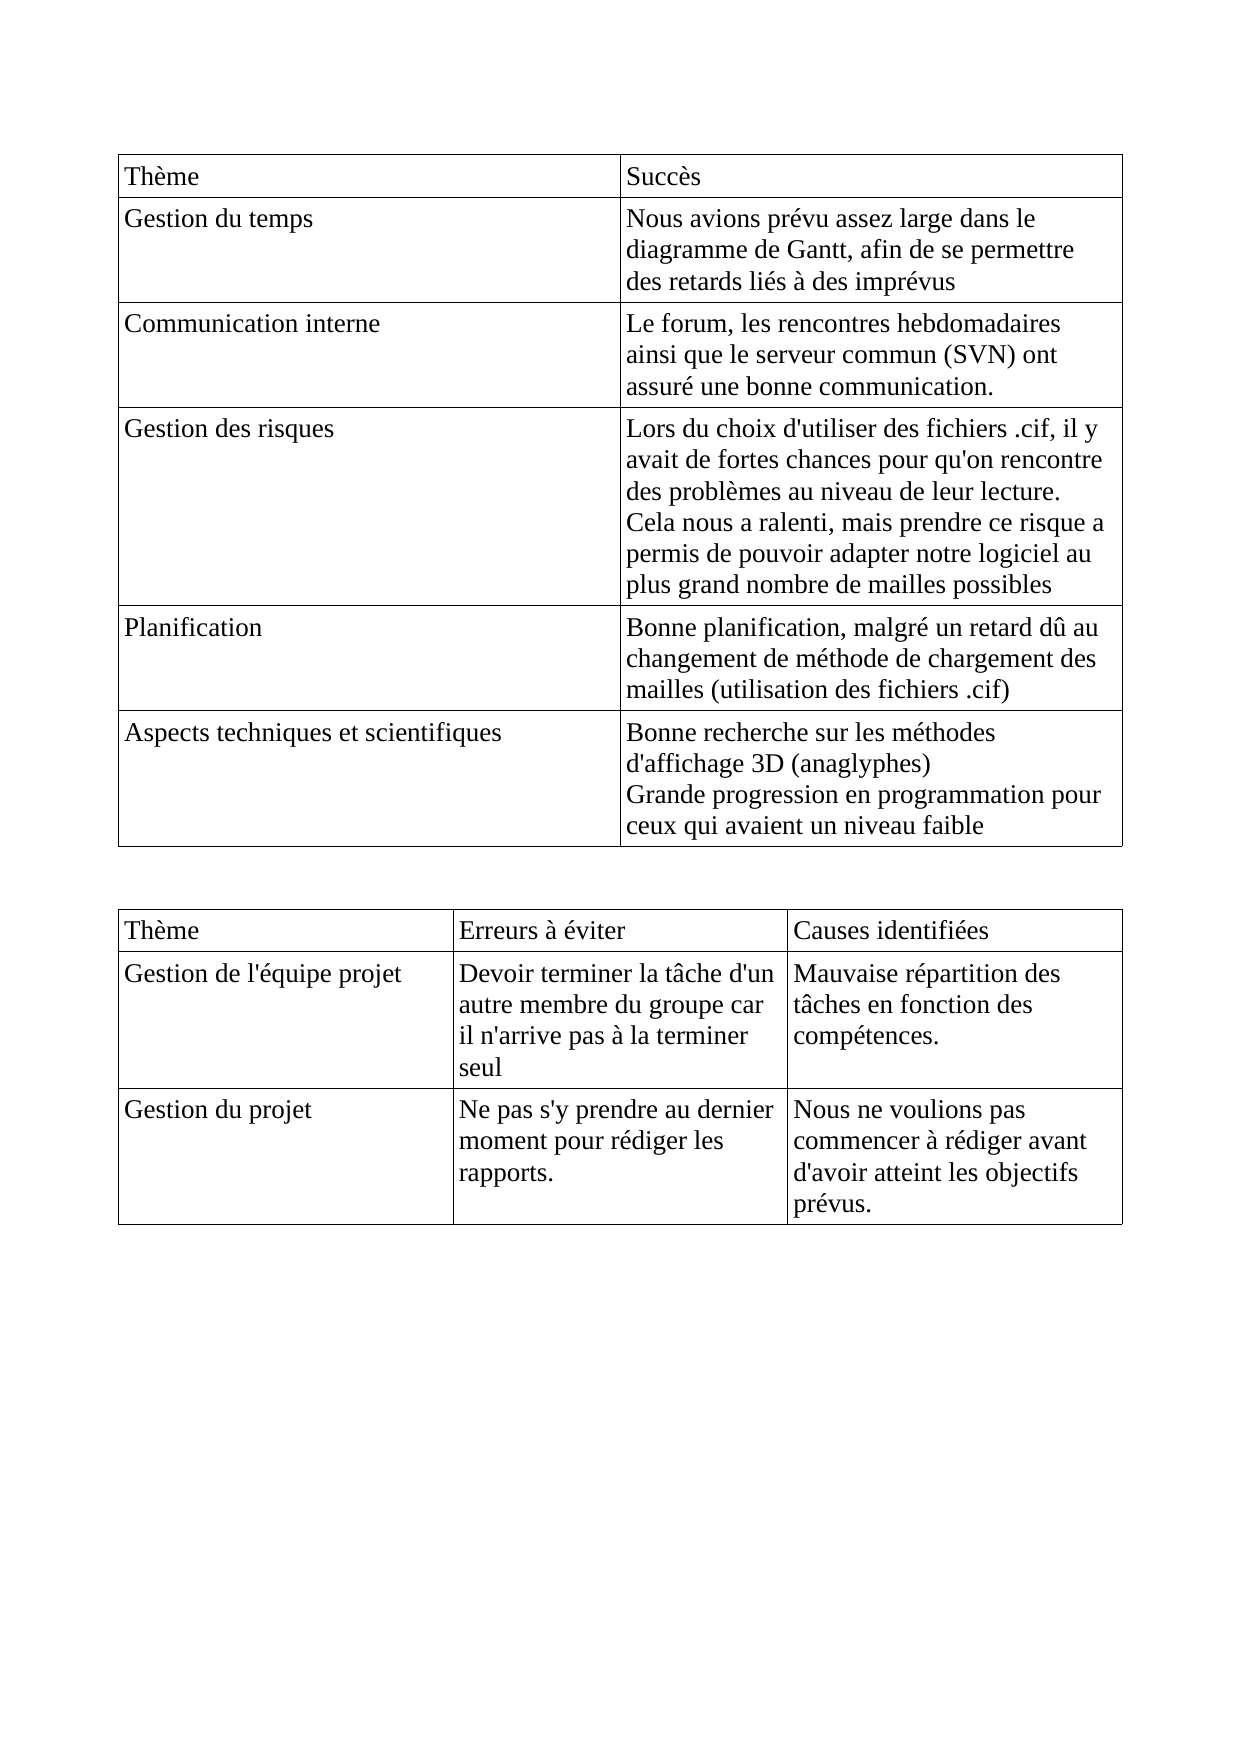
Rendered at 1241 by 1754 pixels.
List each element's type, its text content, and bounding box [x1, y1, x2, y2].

table_cell Nous avions prévu assez large dans le diagramme de Gantt, afin de se permettre des retards liés à des imprévus [621, 198, 1122, 302]
table_cell Le forum, les rencontres hebdomadaires ainsi que le serveur commun (SVN) ont assuré une bonne communication. [621, 303, 1122, 407]
table_cell Bonne planification, malgré un retard dû au changement de méthode de chargement des mailles (utilisation des fichiers .cif) [621, 606, 1122, 710]
table_header Succès [621, 155, 1122, 197]
table_cell Bonne recherche sur les méthodes d'affichage 3D (anaglyphes) Grande progression en programmation pour ceux qui avaient un niveau faible [621, 711, 1122, 846]
table_cell Mauvaise répartition des tâches en fonction des compétences. [788, 952, 1122, 1087]
table_cell Aspects techniques et scientifiques [119, 711, 620, 846]
table_cell Ne pas s'y prendre au dernier moment pour rédiger les rapports. [454, 1089, 787, 1224]
table_header Thème [119, 155, 620, 197]
table_cell Gestion des risques [119, 408, 620, 605]
table_cell Planification [119, 606, 620, 710]
table_header Thème [119, 910, 453, 951]
table_cell Gestion de l'équipe projet [119, 952, 453, 1087]
table_cell Communication interne [119, 303, 620, 407]
table_cell Nous ne voulions pas commencer à rédiger avant d'avoir atteint les objectifs prévus. [788, 1089, 1122, 1224]
table_cell Gestion du temps [119, 198, 620, 302]
table_header Causes identifiées [788, 910, 1122, 951]
table_header Erreurs à éviter [454, 910, 787, 951]
table_cell Devoir terminer la tâche d'un autre membre du groupe car il n'arrive pas à la terminer seul [454, 952, 787, 1087]
table_cell Gestion du projet [119, 1089, 453, 1224]
table_cell Lors du choix d'utiliser des fichiers .cif, il y avait de fortes chances pour qu'on rencontre des problèmes au niveau de leur lecture. Cela nous a ralenti, mais prendre ce risque a permis de pouvoir adapter notre logiciel au plus grand nombre de mailles possibles [621, 408, 1122, 605]
